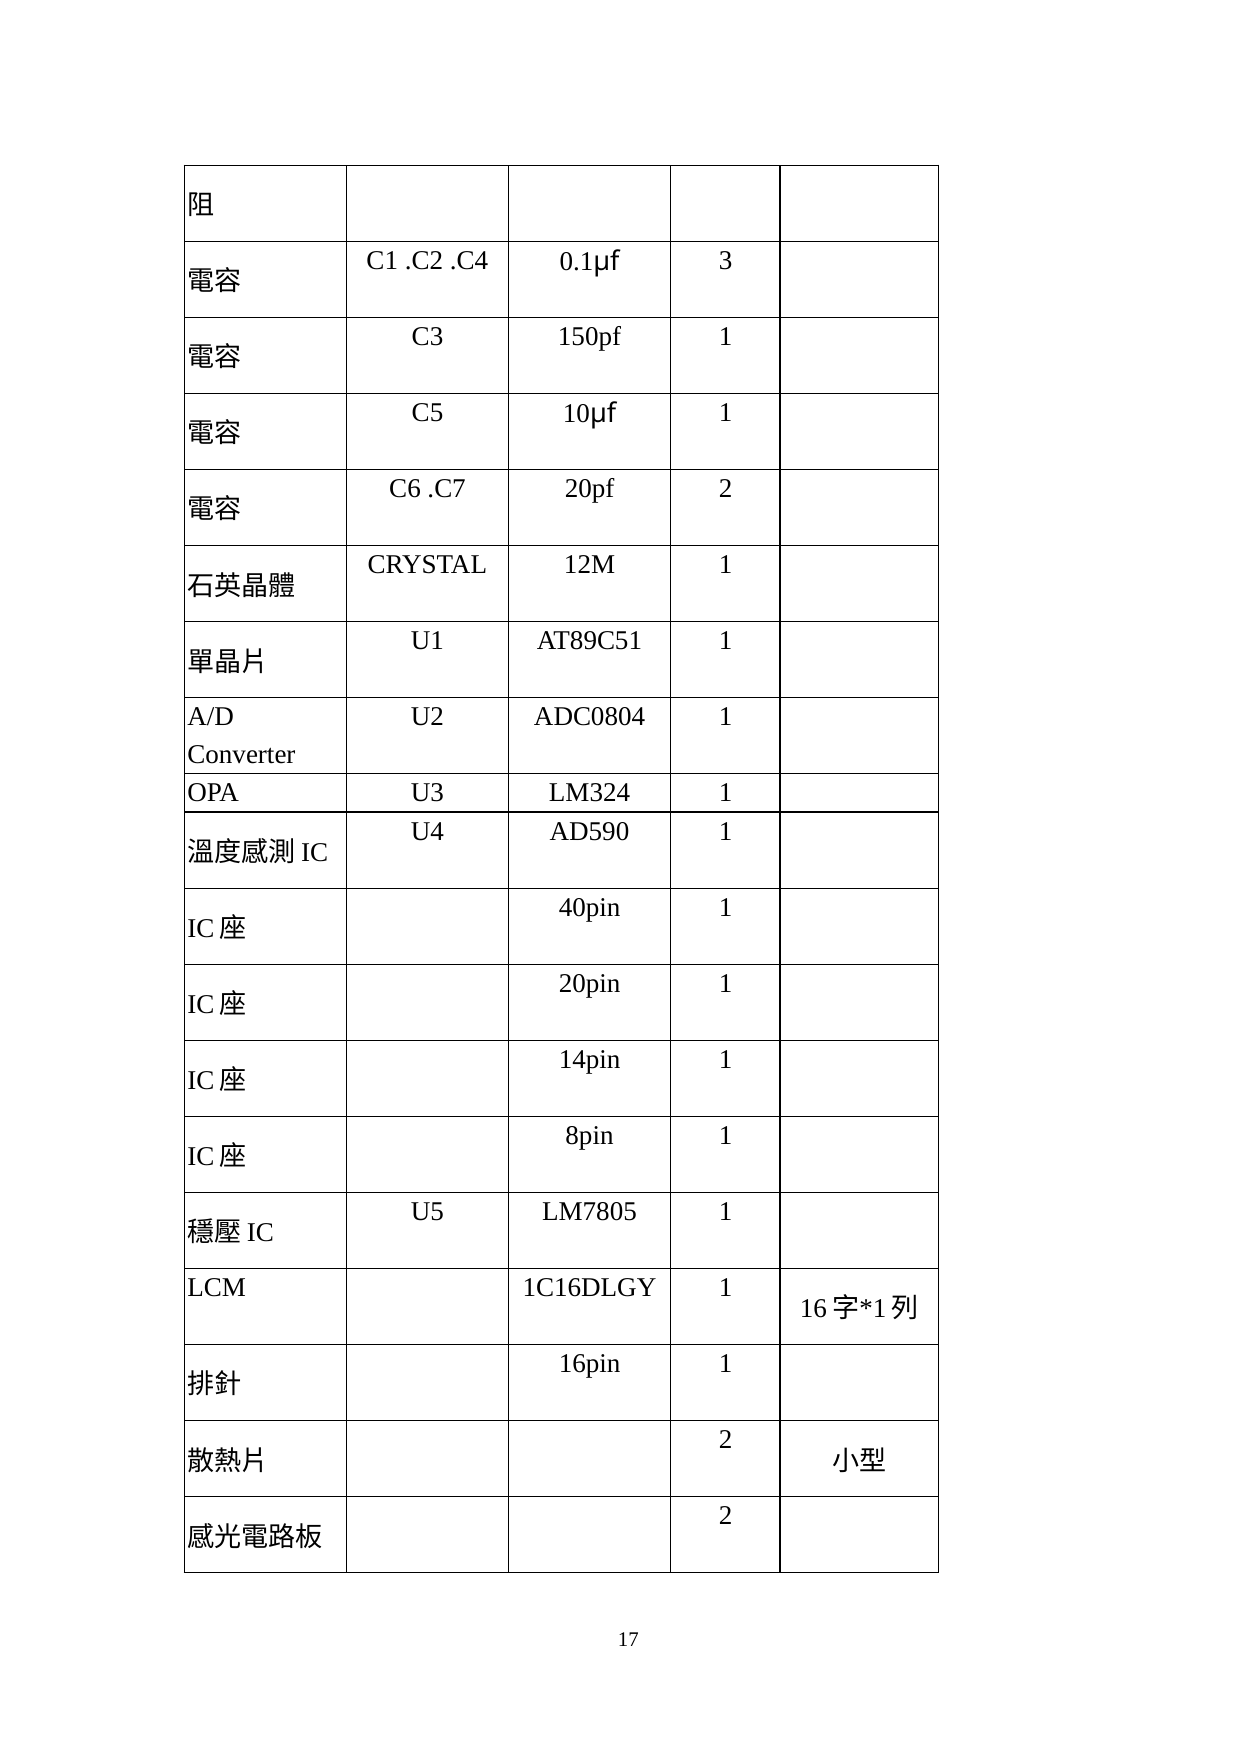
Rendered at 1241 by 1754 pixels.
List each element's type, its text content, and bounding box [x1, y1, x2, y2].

table_cell CRYSTAL [347, 546, 508, 621]
table_cell 散熱片 [185, 1421, 346, 1496]
table_cell 2 [671, 1421, 779, 1496]
table_cell 40pin [509, 889, 670, 963]
table_cell 1 [671, 622, 779, 697]
table_cell U5 [347, 1193, 508, 1268]
table_cell [781, 1497, 938, 1572]
table_cell [347, 1421, 508, 1496]
table_cell 電容 [185, 242, 346, 317]
table_cell [781, 813, 938, 887]
table_cell 10μf [509, 394, 670, 469]
table_cell 電容 [185, 318, 346, 393]
table_cell 16pin [509, 1345, 670, 1420]
table_cell 1 [671, 546, 779, 621]
table_cell 單晶片 [185, 622, 346, 697]
table_cell C5 [347, 394, 508, 469]
table_cell 1 [671, 318, 779, 393]
table_cell [781, 546, 938, 621]
table_cell 150pf [509, 318, 670, 393]
table_cell [347, 889, 508, 963]
table_cell U2 [347, 698, 508, 773]
table_cell [781, 166, 938, 241]
table_cell C6 .C7 [347, 470, 508, 545]
table_cell 1 [671, 1041, 779, 1116]
table_cell 電容 [185, 394, 346, 469]
table_cell 20pf [509, 470, 670, 545]
table_cell LM7805 [509, 1193, 670, 1268]
table_cell IC座 [185, 1041, 346, 1116]
table_cell [781, 622, 938, 697]
table_cell LM324 [509, 774, 670, 811]
table_cell 小型 [781, 1421, 938, 1496]
table_cell [509, 1497, 670, 1572]
table_cell 電容 [185, 470, 346, 545]
table_cell 溫度感測IC [185, 813, 346, 887]
table_cell ADC0804 [509, 698, 670, 773]
table_cell [781, 1193, 938, 1268]
table_cell [781, 470, 938, 545]
table_cell [781, 965, 938, 1039]
table_cell 排針 [185, 1345, 346, 1420]
table_cell 14pin [509, 1041, 670, 1116]
table_cell [781, 318, 938, 393]
table_cell 2 [671, 1497, 779, 1572]
table_cell [347, 1269, 508, 1344]
table_cell IC座 [185, 889, 346, 963]
table_cell [781, 242, 938, 317]
table_cell LCM [185, 1269, 346, 1344]
table_cell [347, 1041, 508, 1116]
table_cell 1 [671, 889, 779, 963]
table_cell [347, 965, 508, 1039]
table_cell [347, 1497, 508, 1572]
table_cell 1 [671, 813, 779, 887]
table_cell [781, 1345, 938, 1420]
table_cell 感光電路板 [185, 1497, 346, 1572]
table_cell 0.1μf [509, 242, 670, 317]
table_cell 2 [671, 470, 779, 545]
table_cell [781, 1117, 938, 1192]
table_cell 1 [671, 1345, 779, 1420]
table_cell U3 [347, 774, 508, 811]
table_cell AD590 [509, 813, 670, 887]
table_cell U4 [347, 813, 508, 887]
table_cell AT89C51 [509, 622, 670, 697]
table_cell A/D Converter [185, 698, 346, 773]
table_cell 1 [671, 394, 779, 469]
table_cell [347, 1117, 508, 1192]
table_cell [347, 1345, 508, 1420]
table_cell 16字*1列 [781, 1269, 938, 1344]
table_cell 1 [671, 774, 779, 811]
table_cell [671, 166, 779, 241]
table_cell [509, 1421, 670, 1496]
table_cell 3 [671, 242, 779, 317]
table_cell C1 .C2 .C4 [347, 242, 508, 317]
table_cell [781, 394, 938, 469]
table_cell 阻 [185, 166, 346, 241]
table_cell 1 [671, 1269, 779, 1344]
table_cell [781, 1041, 938, 1116]
table_cell 穩壓IC [185, 1193, 346, 1268]
table_cell [509, 166, 670, 241]
table_cell C3 [347, 318, 508, 393]
table_cell IC座 [185, 1117, 346, 1192]
table_cell 20pin [509, 965, 670, 1039]
table_cell 1 [671, 1117, 779, 1192]
table_cell [781, 889, 938, 963]
table_cell 石英晶體 [185, 546, 346, 621]
table_cell [781, 774, 938, 811]
table_cell 12M [509, 546, 670, 621]
table_cell 8pin [509, 1117, 670, 1192]
table_cell [347, 166, 508, 241]
table_cell U1 [347, 622, 508, 697]
table_cell [781, 698, 938, 773]
table_cell 1 [671, 698, 779, 773]
table_cell OPA [185, 774, 346, 811]
table_cell 1 [671, 965, 779, 1039]
table_cell 1 [671, 1193, 779, 1268]
table_cell IC座 [185, 965, 346, 1039]
table_cell 1C16DLGY [509, 1269, 670, 1344]
